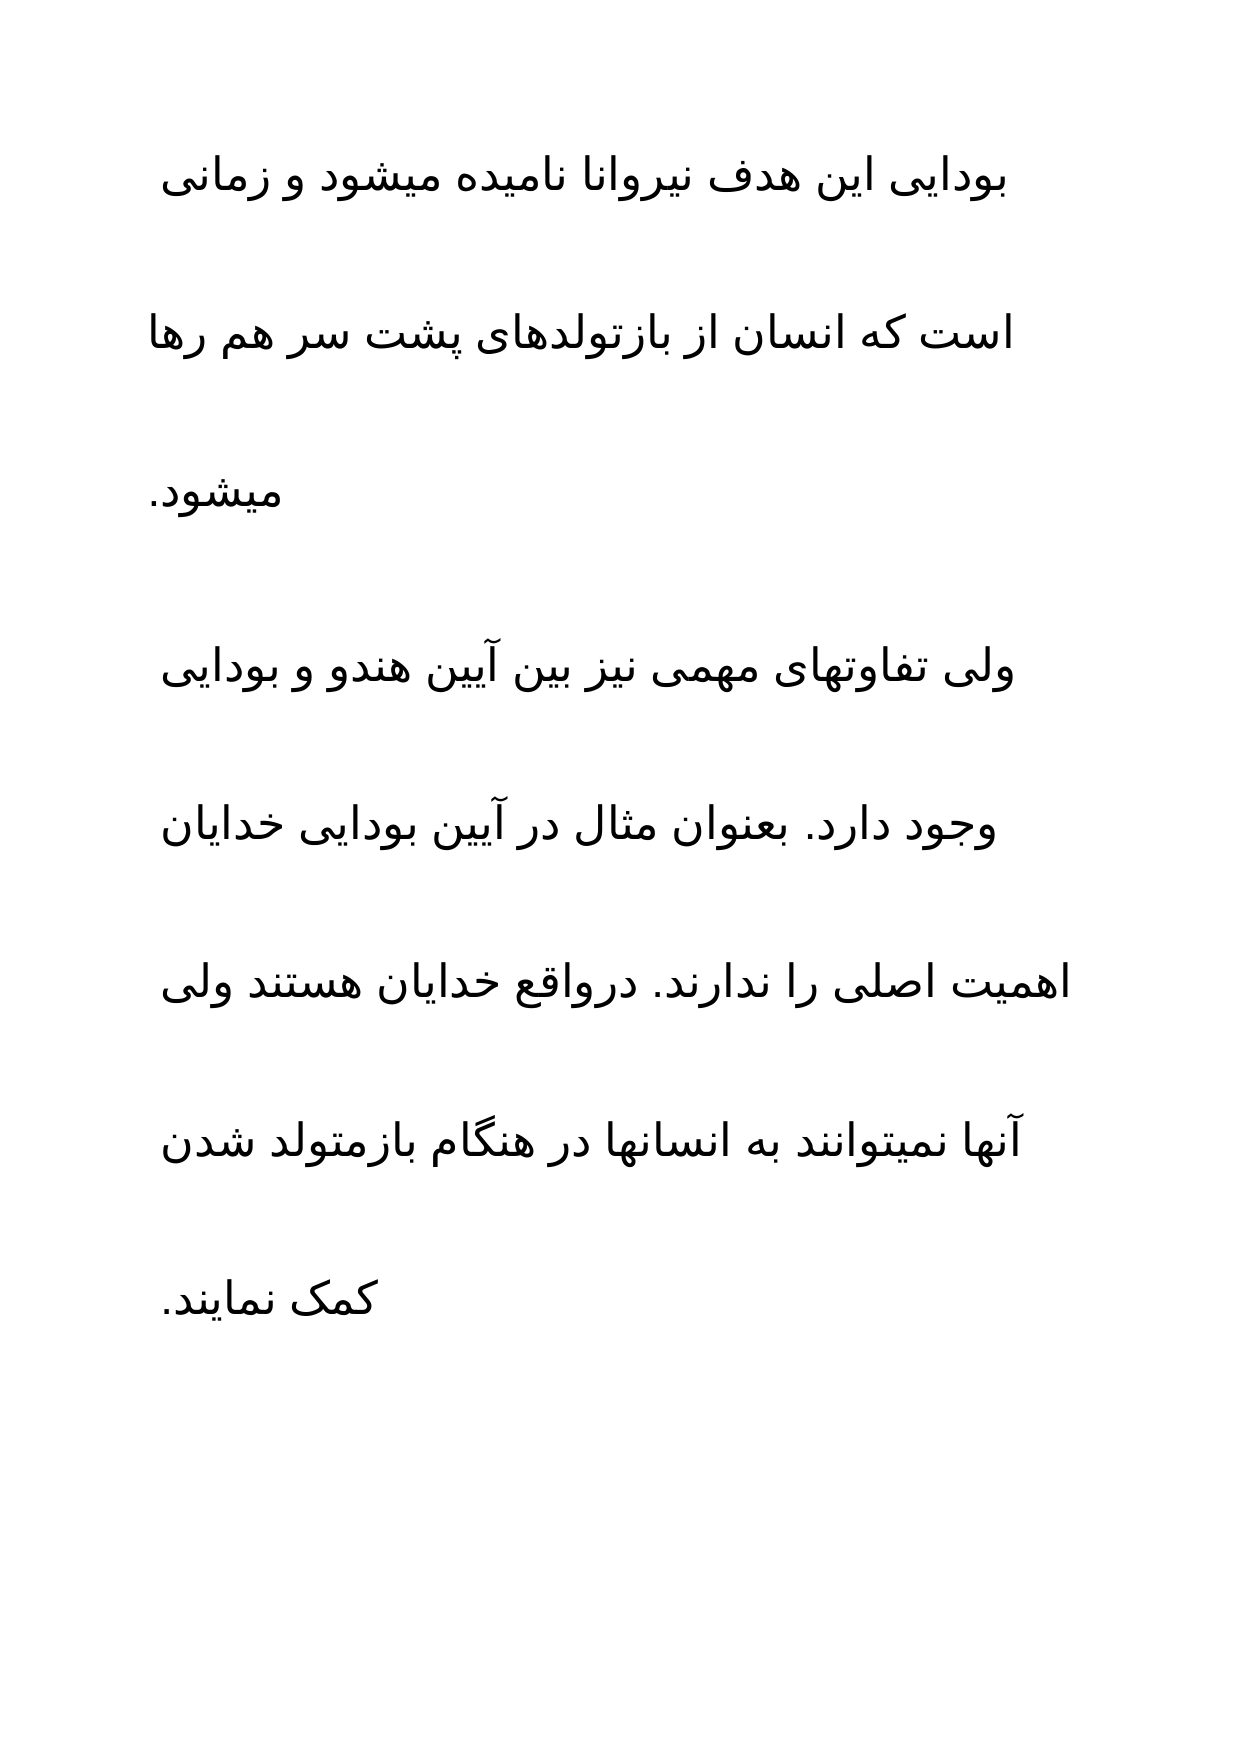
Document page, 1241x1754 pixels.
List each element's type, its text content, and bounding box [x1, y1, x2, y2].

text ولی تفاوتهای مهمی نیز بین آیین هندو و بودایی وجود دارد. بعنوان مثال در آیین بودایی خدایان اهمیت اصلی را ندارند. درواقع خدایان هستند ولی آنها نمیتوانند به انسانها در هنگام بازمتولد شدن کمک نمایند. [148, 639, 1093, 1324]
list بودایی این هدف نیروانا نامیده میشود و زمانی است که انسان از بازتولدهای پشت سر هم رها میشود. [148, 148, 1055, 517]
